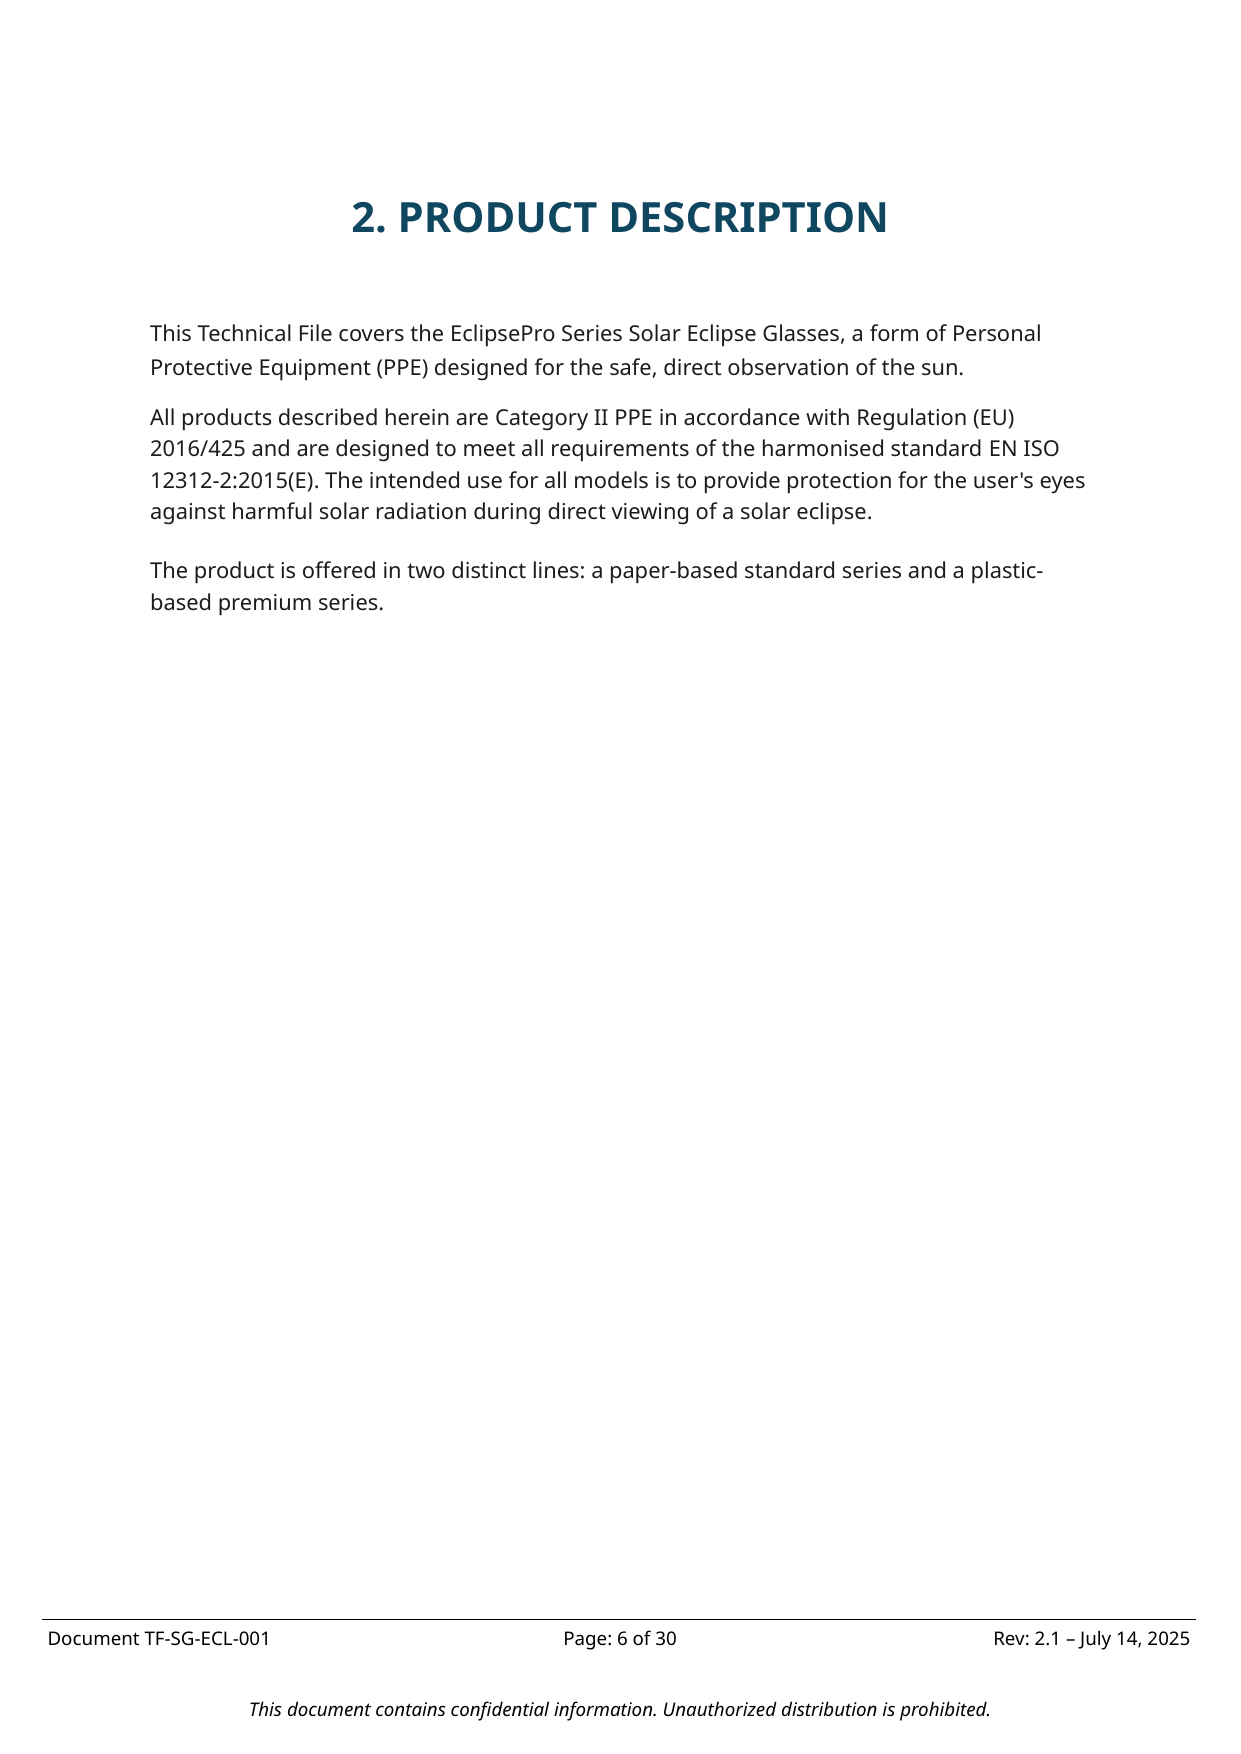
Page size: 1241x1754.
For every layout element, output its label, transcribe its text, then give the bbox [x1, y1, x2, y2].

text This Technical File covers the EclipsePro Series Solar Eclipse Glasses, a form of Personal Protective Equipment (PPE) designed for the safe, direct observation of the sun. [150, 318, 1090, 382]
subtitle 2. PRODUCT DESCRIPTION [150, 187, 1090, 244]
text All products described herein are Category II PPE in accordance with Regulation (EU) 2016/425 and are designed to meet all requirements of the harmonised standard EN ISO 12312-2:2015(E). The intended use for all models is to provide protection for the user's eyes against harmful solar radiation during direct viewing of a solar eclipse. [150, 401, 1090, 526]
text The product is offered in two distinct lines: a paper-based standard series and a plastic-based premium series. [150, 554, 1090, 616]
